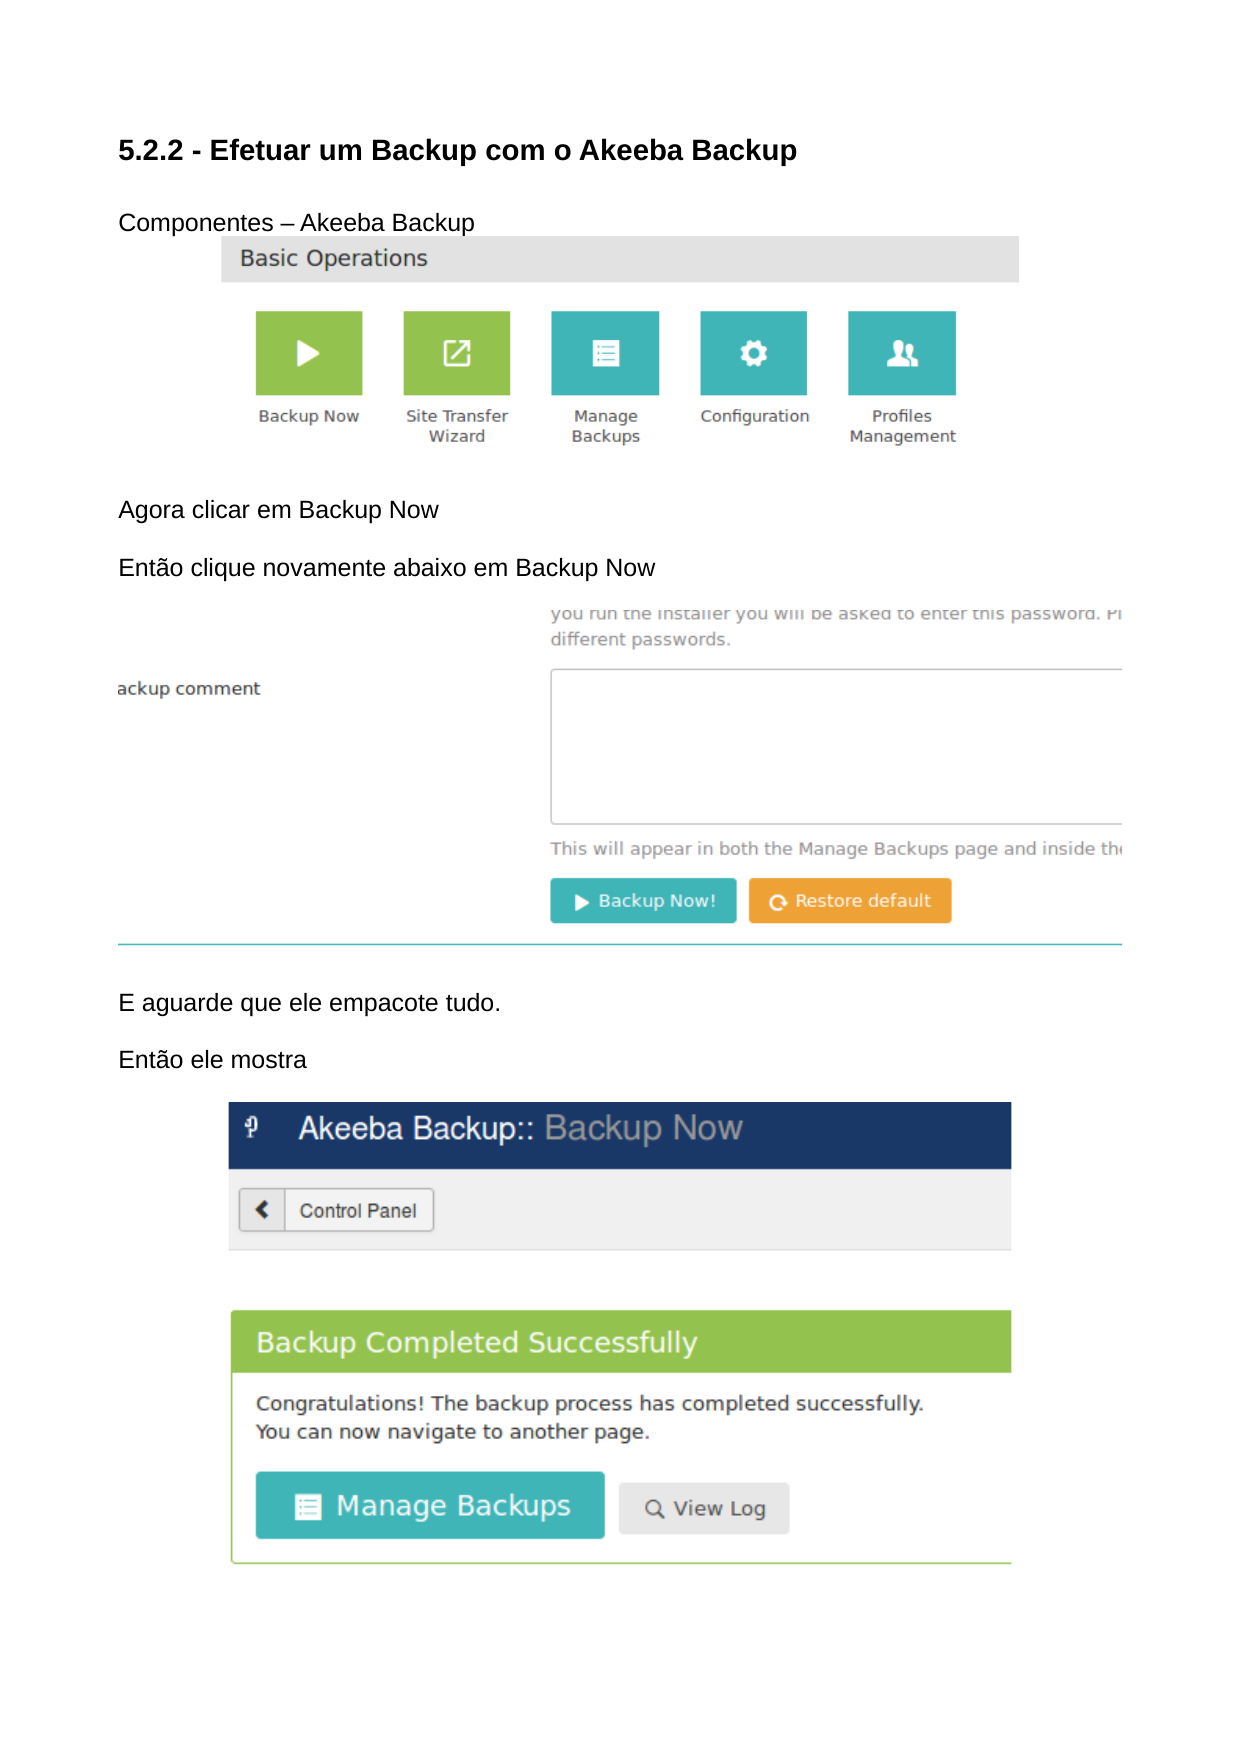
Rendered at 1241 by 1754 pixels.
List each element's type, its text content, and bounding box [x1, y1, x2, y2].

picture [228, 1102, 1012, 1569]
text Então ele mostra [118, 1045, 1122, 1074]
picture [118, 610, 1123, 959]
text E aguarde que ele empacote tudo. [118, 988, 1122, 1017]
subtitle 5.2.2 - Efetuar um Backup com o Akeeba Backup [118, 133, 1122, 166]
text Agora clicar em Backup Now [118, 495, 1122, 524]
picture [221, 236, 1019, 467]
text Componentes – Akeeba Backup [118, 208, 1122, 236]
text Então clique novamente abaixo em Backup Now [118, 553, 1122, 582]
